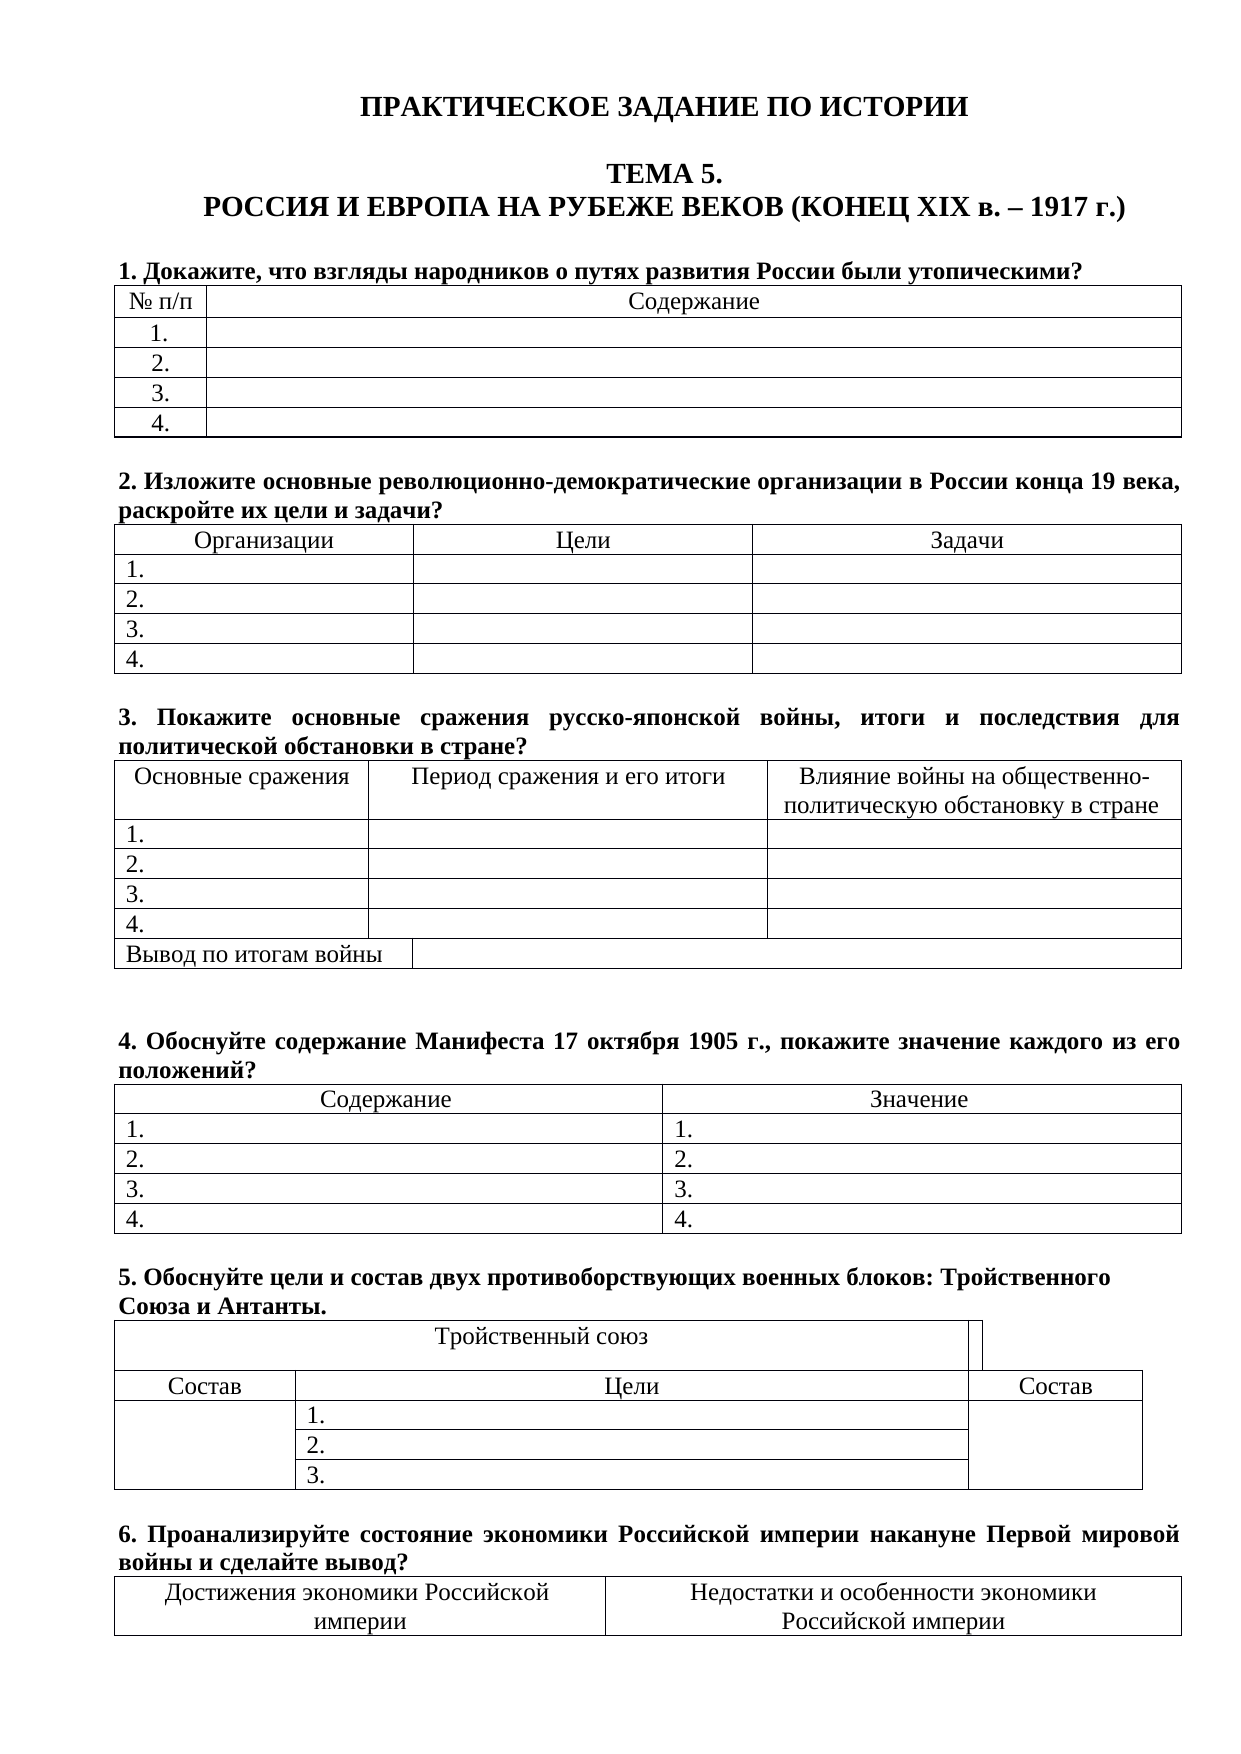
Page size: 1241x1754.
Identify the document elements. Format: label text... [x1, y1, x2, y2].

table_cell [207, 348, 1181, 377]
table_header Антанта [969, 1321, 982, 1370]
table_header Период сражения и его итоги [369, 761, 767, 818]
table_cell [369, 909, 767, 938]
table_cell [207, 378, 1181, 407]
table_cell 1. [115, 318, 206, 347]
table_header Задачи [753, 525, 1181, 553]
table_cell [369, 820, 767, 848]
table_cell 4. [115, 408, 206, 436]
table_cell [369, 879, 767, 908]
table_cell [969, 1401, 1142, 1489]
table_header [983, 1320, 1143, 1370]
table_header Цели [414, 525, 752, 553]
table_header Значение [663, 1085, 1181, 1113]
table_cell 1. [296, 1401, 968, 1429]
table_cell 2. [663, 1144, 1181, 1173]
table_cell [753, 555, 1181, 583]
table_cell 3. [115, 378, 206, 407]
table_cell 1. [115, 555, 413, 583]
text ПРАКТИЧЕСКОЕ ЗАДАНИЕ ПО ИСТОРИИ [148, 89, 1181, 122]
subtitle 4. Обоснуйте содержание Манифеста 17 октября 1905 г., покажите значение каждого из его положений? [118, 1026, 1181, 1083]
table_cell 2. [115, 584, 413, 613]
table_cell [768, 849, 1181, 878]
table_cell Вывод по итогам войны [115, 939, 412, 967]
table_header Содержание [115, 1085, 662, 1113]
table_cell [768, 820, 1181, 848]
table_cell [414, 584, 752, 613]
table_cell 1. [115, 1114, 662, 1143]
table_header Достижения экономики Российской империи [115, 1577, 605, 1635]
table_cell [768, 879, 1181, 908]
table_cell 2. [115, 849, 368, 878]
table_header Содержание [207, 286, 1181, 317]
table_cell 3. [115, 614, 413, 643]
table_cell 3. [115, 879, 368, 908]
table_header Основные сражения [115, 761, 368, 818]
table_cell [414, 614, 752, 643]
table_cell [115, 1401, 295, 1489]
text РОССИЯ И ЕВРОПА НА РУБЕЖЕ ВЕКОВ (КОНЕЦ ХIХ в. – 1917 г.) [148, 189, 1181, 223]
table_cell 1. [663, 1114, 1181, 1143]
text ТЕМА 5. [148, 156, 1181, 189]
table_cell Состав [969, 1371, 1142, 1399]
table_cell [207, 408, 1181, 436]
table_cell 1. [115, 820, 368, 848]
subtitle 5. Обоснуйте цели и состав двух противоборствующих военных блоков: Тройственного Союза и Антанты. [118, 1262, 1181, 1320]
table_cell 3. [296, 1460, 968, 1489]
table_cell [753, 584, 1181, 613]
table_cell [753, 644, 1181, 673]
table_cell [753, 614, 1181, 643]
table_cell 4. [115, 909, 368, 938]
table_cell 2. [296, 1430, 968, 1459]
table_header Влияние войны на общественно-политическую обстановку в стране [768, 761, 1181, 818]
table_cell 2. [115, 348, 206, 377]
table_header № п/п [115, 286, 206, 317]
table_cell 4. [115, 644, 413, 673]
text 6. Проанализируйте состояние экономики Российской империи накануне Первой мировой войны и сделайте вывод? [118, 1519, 1181, 1576]
table_cell 4. [115, 1204, 662, 1232]
table_header Недостатки и особенности экономики Российской империи [606, 1577, 1181, 1635]
table_cell 3. [663, 1174, 1181, 1203]
table_cell 2. [115, 1144, 662, 1173]
text 1. Докажите, что взгляды народников о путях развития России были утопическими? [118, 256, 1181, 285]
table_cell [413, 939, 1181, 967]
table_header Тройственный союз [115, 1321, 968, 1370]
table_cell [768, 909, 1181, 938]
table_cell [414, 555, 752, 583]
table_cell [207, 318, 1181, 347]
table_header Организации [115, 525, 413, 553]
subtitle 3. Покажите основные сражения русско-японской войны, итоги и последствия для политической обстановки в стране? [118, 702, 1181, 760]
subtitle 2. Изложите основные революционно-демократические организации в России конца 19 века, раскройте их цели и задачи? [118, 466, 1181, 524]
table_cell [414, 644, 752, 673]
table_cell Цели [296, 1371, 968, 1399]
table_cell 3. [115, 1174, 662, 1203]
table_cell Состав [115, 1371, 295, 1399]
table_cell [369, 849, 767, 878]
table_cell 4. [663, 1204, 1181, 1232]
